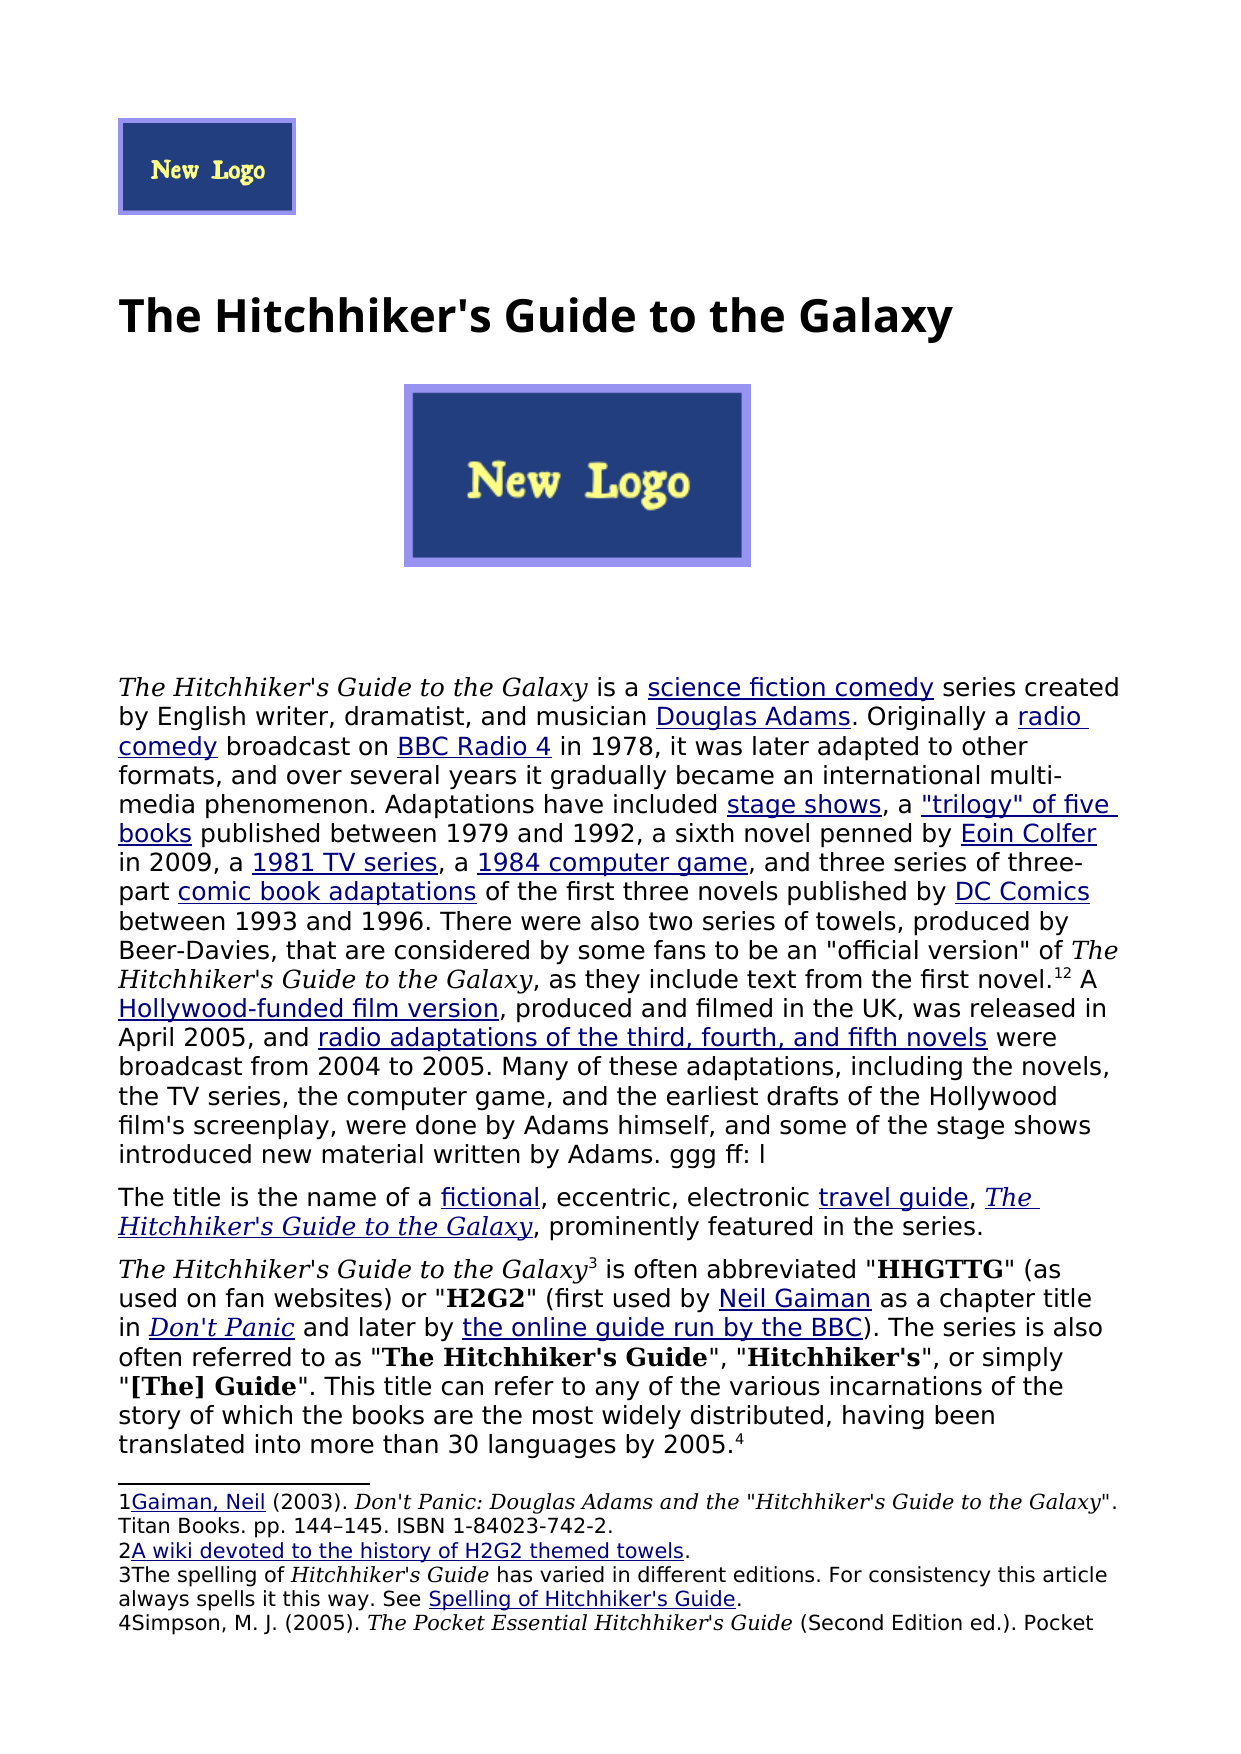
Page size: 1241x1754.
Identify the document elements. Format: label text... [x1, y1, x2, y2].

text The Hitchhiker's Guide to the Galaxy is a science fiction comedy series created by English writer, dramatist, and musician Douglas Adams. Originally a radio comedy broadcast on BBC Radio 4 in 1978, it was later adapted to other formats, and over several years it gradually became an international multi-media phenomenon. Adaptations have included stage shows, a "trilogy" of five books published between 1979 and 1992, a sixth novel penned by Eoin Colfer in 2009, a 1981 TV series, a 1984 computer game, and three series of three-part comic book adaptations of the first three novels published by DC Comics between 1993 and 1996. There were also two series of towels, produced by Beer-Davies, that are considered by some fans to be an "official version" of The Hitchhiker's Guide to the Galaxy, as they include text from the first novel. A Hollywood-funded film version, produced and filmed in the UK, was released in April 2005, and radio adaptations of the third, fourth, and fifth novels were broadcast from 2004 to 2005. Many of these adaptations, including the novels, the TV series, the computer game, and the earliest drafts of the Hollywood film's screenplay, were done by Adams himself, and some of the stage shows introduced new material written by Adams. ggg ff: l [118, 673, 1122, 1169]
picture [118, 118, 296, 215]
text Gaiman, Neil (2003). Don't Panic: Douglas Adams and the "Hitchhiker's Guide to the Galaxy". Titan Books. pp. 144–145. ISBN 1-84023-742-2. [118, 1490, 1122, 1539]
text A wiki devoted to the history of H2G2 themed towels. [118, 1539, 1122, 1563]
text The Hitchhiker's Guide to the Galaxy is often abbreviated "HHGTTG" (as used on fan websites) or "H2G2" (first used by Neil Gaiman as a chapter title in Don't Panic and later by the online guide run by the BBC). The series is also often referred to as "The Hitchhiker's Guide", "Hitchhiker's", or simply "[The] Guide". This title can refer to any of the various incarnations of the story of which the books are the most widely distributed, having been translated into more than 30 languages by 2005. [118, 1254, 1122, 1459]
picture [404, 384, 751, 567]
text The title is the name of a fictional, eccentric, electronic travel guide, The Hitchhiker's Guide to the Galaxy, prominently featured in the series. [118, 1183, 1122, 1241]
text Simpson, M. J. (2005). The Pocket Essential Hitchhiker's Guide (Second Edition ed.). Pocket [118, 1611, 1122, 1636]
text The spelling of Hitchhiker's Guide has varied in different editions. For consistency this article always spells it this way. See Spelling of Hitchhiker's Guide. [118, 1563, 1122, 1611]
subtitle The Hitchhiker's Guide to the Galaxy [118, 283, 1122, 346]
